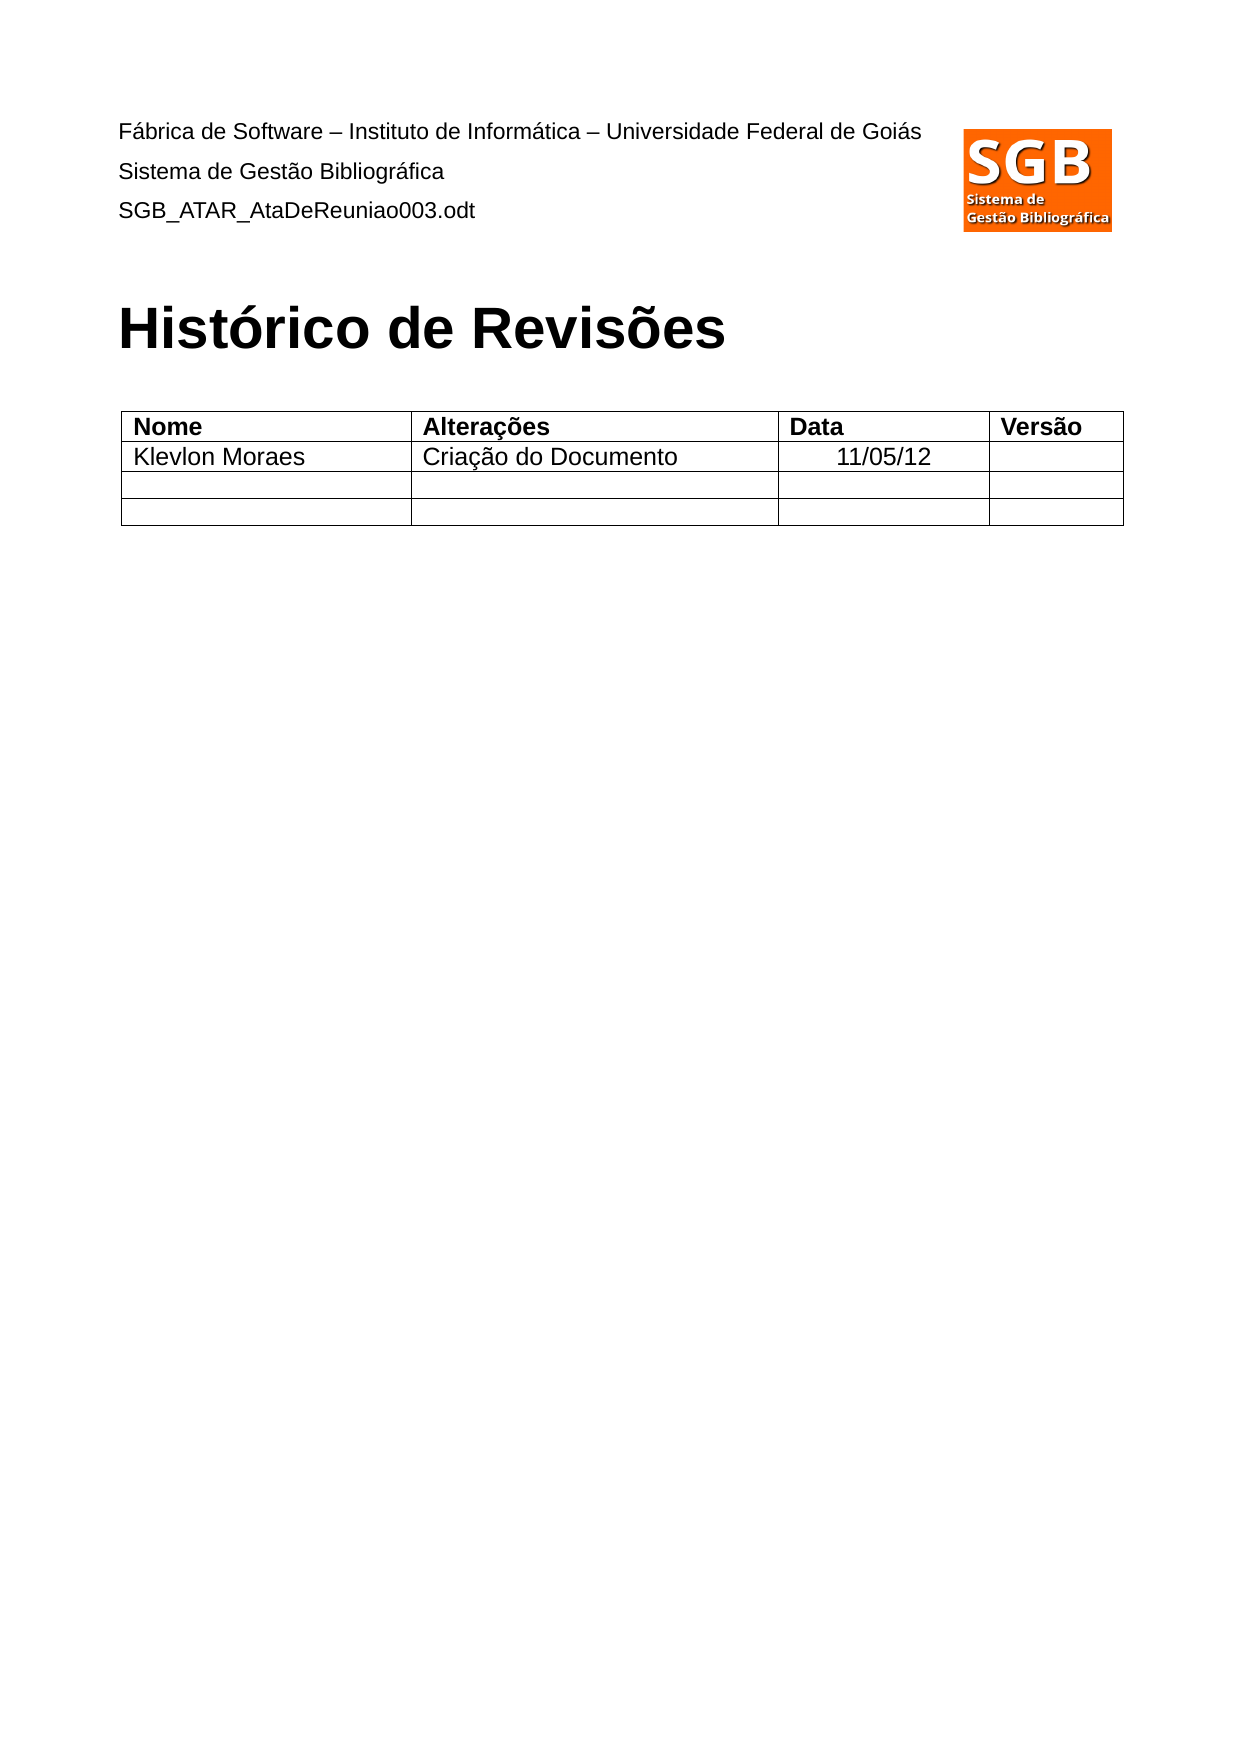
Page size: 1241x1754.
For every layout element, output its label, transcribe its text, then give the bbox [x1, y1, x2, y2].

table_header Versão [990, 412, 1123, 441]
table_cell [779, 472, 989, 498]
table_cell [412, 499, 778, 525]
picture [963, 129, 1112, 232]
table_cell [122, 472, 411, 498]
table_cell [990, 472, 1123, 498]
table_cell 05/11/12 [779, 442, 989, 471]
table_cell [779, 499, 989, 525]
table_cell Klevlon Moraes [122, 442, 411, 471]
table_cell [122, 499, 411, 525]
table_header Nome [122, 412, 411, 441]
table_cell [990, 442, 1123, 471]
table_cell [990, 499, 1123, 525]
text Histórico de Revisões [118, 294, 1122, 361]
table_header Alterações [412, 412, 778, 441]
table_cell [412, 472, 778, 498]
table_cell Criação do Documento [412, 442, 778, 471]
table_header Data [779, 412, 989, 441]
